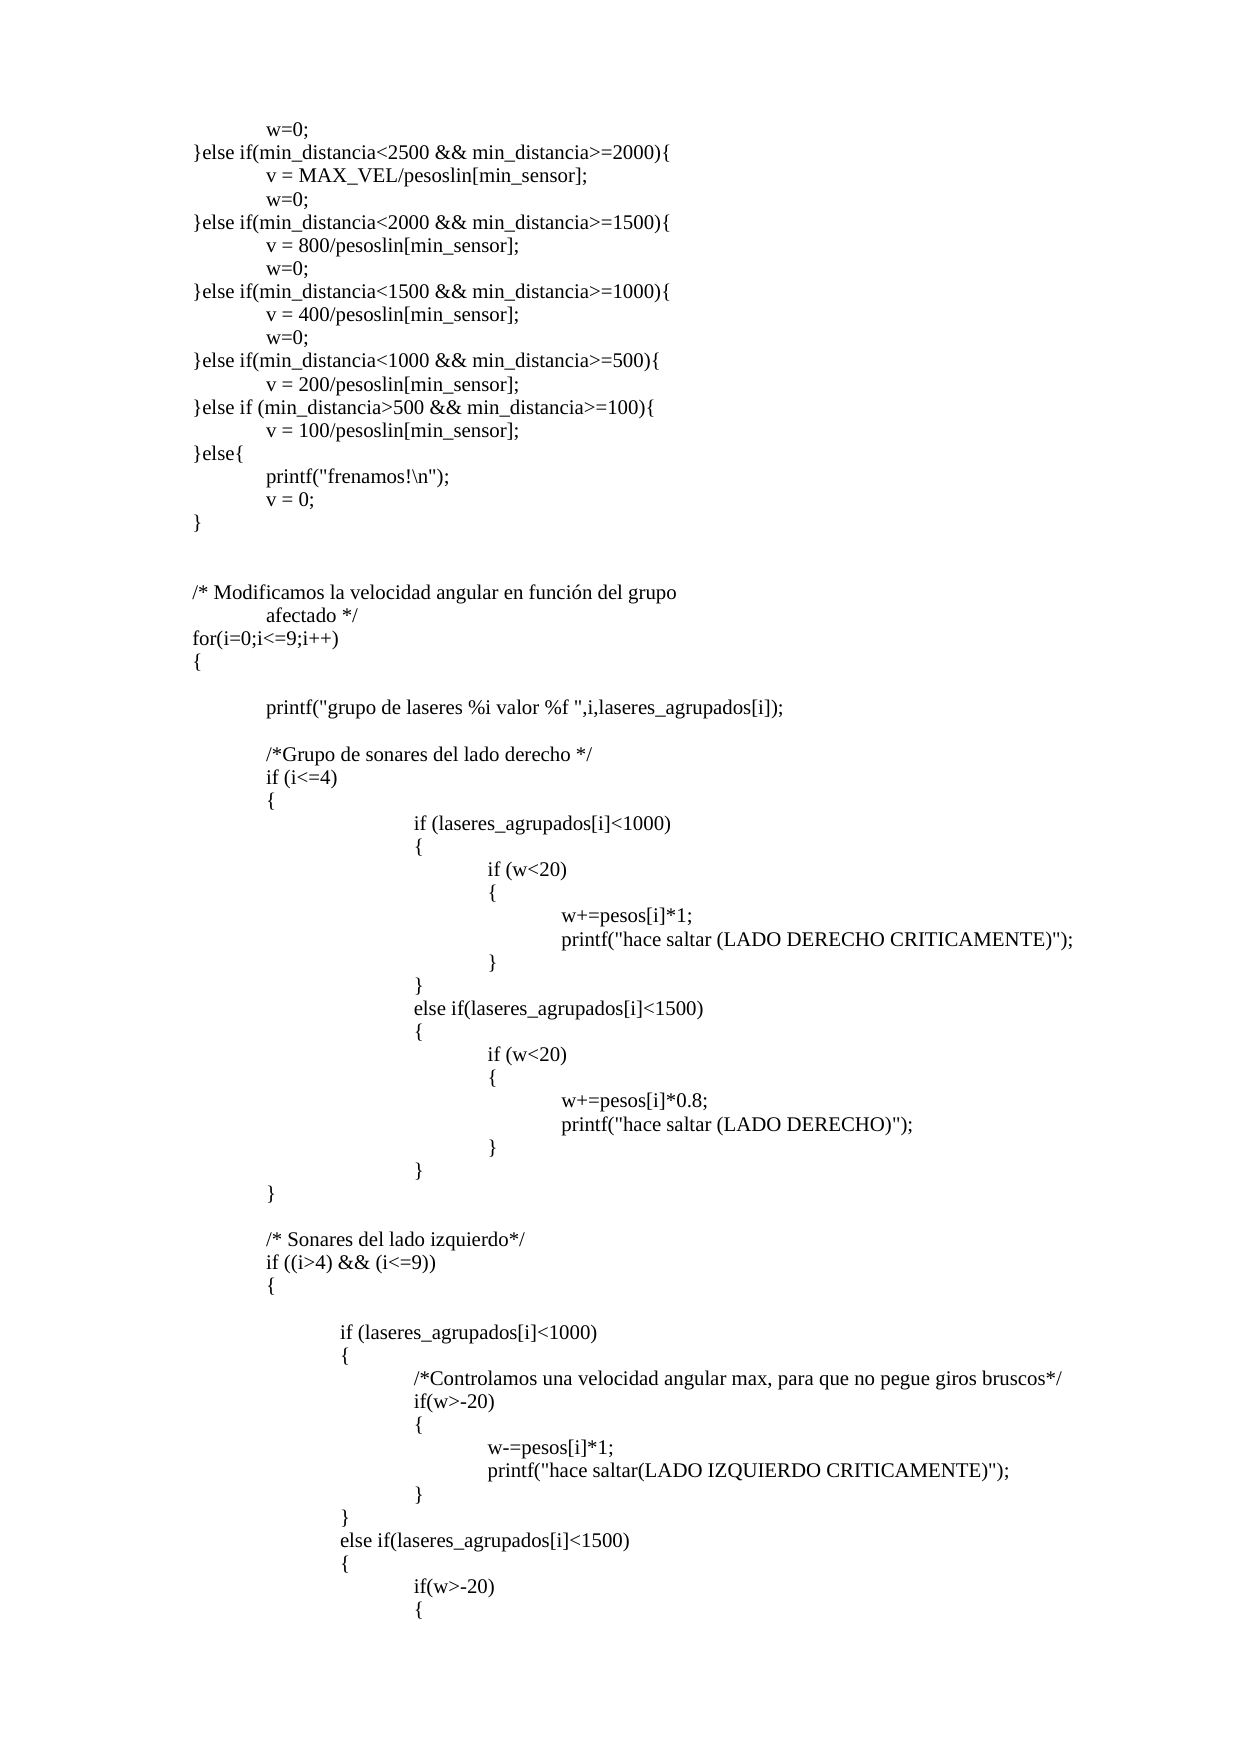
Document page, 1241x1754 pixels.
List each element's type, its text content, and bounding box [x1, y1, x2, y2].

text printf("grupo de laseres %i valor %f ",i,laseres_agrupados[i]); [118, 696, 1122, 719]
text /* Sonares del lado izquierdo*/ [118, 1228, 1122, 1251]
text if ((i>4) && (i<=9)) [118, 1251, 1122, 1274]
text else if(laseres_agrupados[i]<1500) [118, 1529, 1122, 1552]
text if (i<=4) [118, 766, 1122, 789]
text { [118, 1344, 1122, 1367]
text if(w>-20) [118, 1390, 1122, 1413]
text v = 400/pesoslin[min_sensor]; [118, 303, 1122, 326]
text } [118, 974, 1122, 997]
text { [118, 1552, 1122, 1575]
text { [118, 881, 1122, 904]
text w=0; [118, 187, 1122, 211]
text w-=pesos[i]*1; [118, 1436, 1122, 1459]
text v = 200/pesoslin[min_sensor]; [118, 372, 1122, 396]
text { [118, 1274, 1122, 1297]
text { [118, 1020, 1122, 1043]
text w=0; [118, 118, 1122, 141]
text for(i=0;i<=9;i++) [118, 627, 1122, 650]
text v = 800/pesoslin[min_sensor]; [118, 234, 1122, 257]
text }else{ [118, 442, 1122, 465]
text v = 100/pesoslin[min_sensor]; [118, 419, 1122, 442]
text if (w<20) [118, 858, 1122, 881]
text w+=pesos[i]*0.8; [118, 1089, 1122, 1112]
text { [118, 1598, 1122, 1621]
text w=0; [118, 257, 1122, 280]
text w=0; [118, 326, 1122, 349]
text if (laseres_agrupados[i]<1000) [118, 812, 1122, 835]
text { [118, 650, 1122, 673]
text } [118, 1482, 1122, 1506]
text { [118, 1066, 1122, 1089]
text }else if(min_distancia<1000 && min_distancia>=500){ [118, 349, 1122, 372]
text printf("hace saltar (LADO DERECHO)"); [118, 1112, 1122, 1136]
text printf("frenamos!\n"); [118, 465, 1122, 488]
text v = 0; [118, 488, 1122, 511]
text { [118, 835, 1122, 858]
text } [118, 951, 1122, 974]
text if(w>-20) [118, 1575, 1122, 1598]
text /* Modificamos la velocidad angular en función del grupo [118, 581, 1122, 604]
text }else if(min_distancia<2500 && min_distancia>=2000){ [118, 141, 1122, 164]
text } [118, 1182, 1122, 1205]
text } [118, 1506, 1122, 1529]
text printf("hace saltar (LADO DERECHO CRITICAMENTE)"); [118, 927, 1122, 951]
text }else if (min_distancia>500 && min_distancia>=100){ [118, 396, 1122, 419]
text else if(laseres_agrupados[i]<1500) [118, 997, 1122, 1020]
text w+=pesos[i]*1; [118, 904, 1122, 927]
text if (w<20) [118, 1043, 1122, 1066]
text }else if(min_distancia<1500 && min_distancia>=1000){ [118, 280, 1122, 303]
text printf("hace saltar(LADO IZQUIERDO CRITICAMENTE)"); [118, 1459, 1122, 1482]
text afectado */ [118, 604, 1122, 627]
text if (laseres_agrupados[i]<1000) [118, 1321, 1122, 1344]
text /*Grupo de sonares del lado derecho */ [118, 742, 1122, 766]
text { [118, 789, 1122, 812]
text } [118, 511, 1122, 534]
text v = MAX_VEL/pesoslin[min_sensor]; [118, 164, 1122, 187]
text } [118, 1159, 1122, 1182]
text { [118, 1413, 1122, 1436]
text } [118, 1136, 1122, 1159]
text /*Controlamos una velocidad angular max, para que no pegue giros bruscos*/ [118, 1367, 1122, 1390]
text }else if(min_distancia<2000 && min_distancia>=1500){ [118, 211, 1122, 234]
